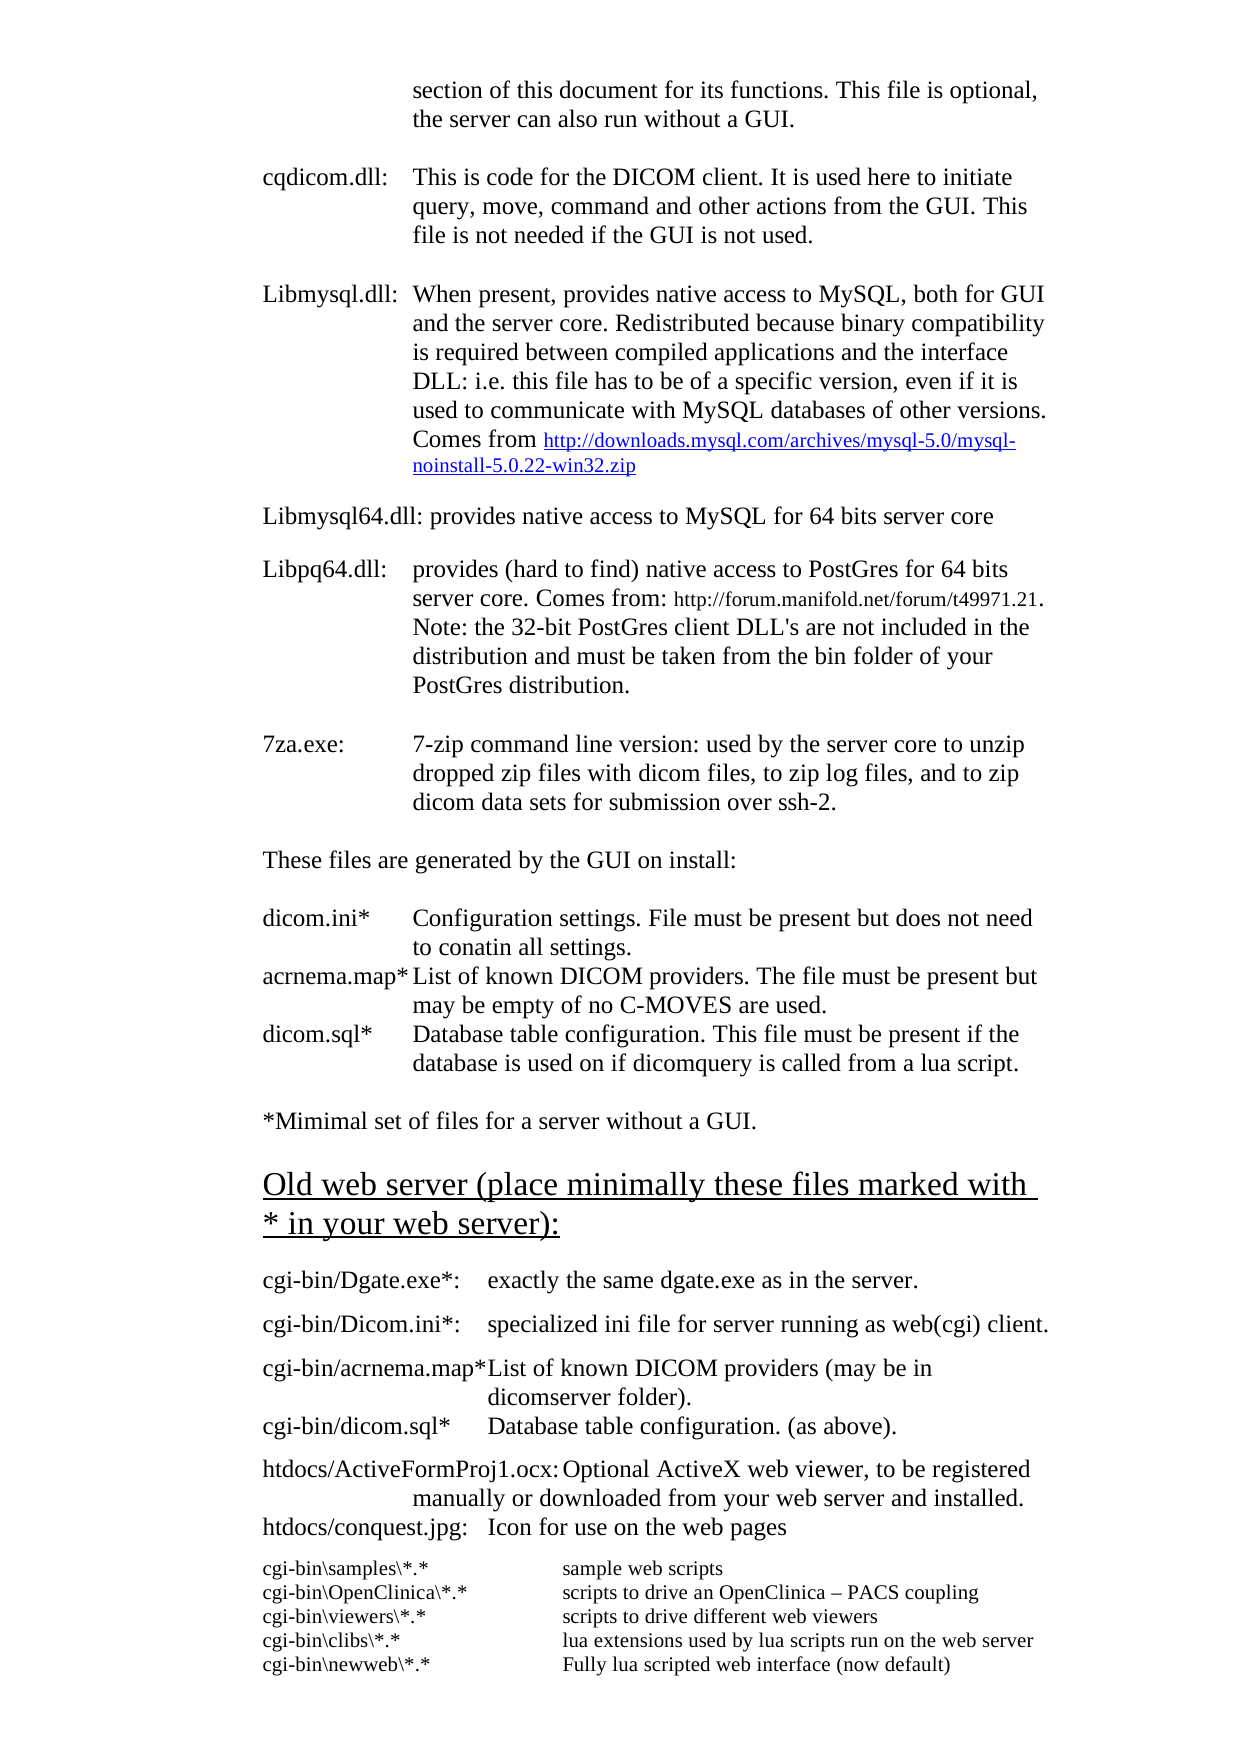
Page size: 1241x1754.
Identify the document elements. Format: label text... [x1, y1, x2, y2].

text dicom.ini* Configuration settings. File must be present but does not need to conatin all settings. [262, 903, 1053, 961]
text cgi-bin/acrnema.map* List of known DICOM providers (may be in dicomserver folder). [262, 1352, 1053, 1411]
text *Mimimal set of files for a server without a GUI. [262, 1106, 1053, 1135]
text cqdicom.dll: This is code for the DICOM client. It is used here to initiate query, move, command and other actions from the GUI. This file is not needed if the GUI is not used. [262, 162, 1053, 249]
text These files are generated by the GUI on install: [262, 845, 1053, 874]
text cgi-bin\newweb\*.* Fully lua scripted web interface (now default) [262, 1652, 1053, 1676]
text Libmysql64.dll: provides native access to MySQL for 64 bits server core [262, 501, 1053, 530]
text cgi-bin\viewers\*.* scripts to drive different web viewers [262, 1604, 1053, 1628]
text cgi-bin\samples\*.* sample web scripts [262, 1556, 1053, 1580]
text cgi-bin/dicom.sql* Database table configuration. (as above). [262, 1411, 1053, 1439]
subtitle Old web server (place minimally these files marked with * in your web server): [262, 1164, 1053, 1241]
text htdocs/ActiveFormProj1.ocx: Optional ActiveX web viewer, to be registered manually or downloaded from your web server and installed. [262, 1454, 1053, 1512]
text acrnema.map* List of known DICOM providers. The file must be present but may be empty of no C-MOVES are used. [262, 961, 1053, 1019]
text cgi-bin\clibs\*.* lua extensions used by lua scripts run on the web server [262, 1628, 1053, 1652]
text Libmysql.dll: When present, provides native access to MySQL, both for GUI and the server core. Redistributed because binary compatibility is required between compiled applications and the interface DLL: i.e. this file has to be of a specific version, even if it is used to communicate with MySQL databases of other versions. Comes from http://downloads.mysql.com/archives/mysql-5.0/mysql-noinstall-5.0.22-win32.zip [262, 278, 1053, 477]
text cgi-bin/Dgate.exe*: exactly the same dgate.exe as in the server. [262, 1265, 1053, 1294]
text 7za.exe: 7-zip command line version: used by the server core to unzip dropped zip files with dicom files, to zip log files, and to zip dicom data sets for submission over ssh-2. [262, 728, 1053, 816]
text Libpq64.dll: provides (hard to find) native access to PostGres for 64 bits server core. Comes from: http://forum.manifold.net/forum/t49971.21. Note: the 32-bit PostGres client DLL's are not included in the distribution and must be taken from the bin folder of your PostGres distribution. [262, 554, 1053, 699]
text htdocs/conquest.jpg: Icon for use on the web pages [262, 1512, 1053, 1541]
text cgi-bin\OpenClinica\*.* scripts to drive an OpenClinica – PACS coupling [262, 1580, 1053, 1604]
text cgi-bin/Dicom.ini*: specialized ini file for server running as web(cgi) client. [262, 1309, 1053, 1338]
text section of this document for its functions. This file is optional, the server can also run without a GUI. [262, 75, 1053, 133]
text dicom.sql* Database table configuration. This file must be present if the database is used on if dicomquery is called from a lua script. [262, 1019, 1053, 1077]
